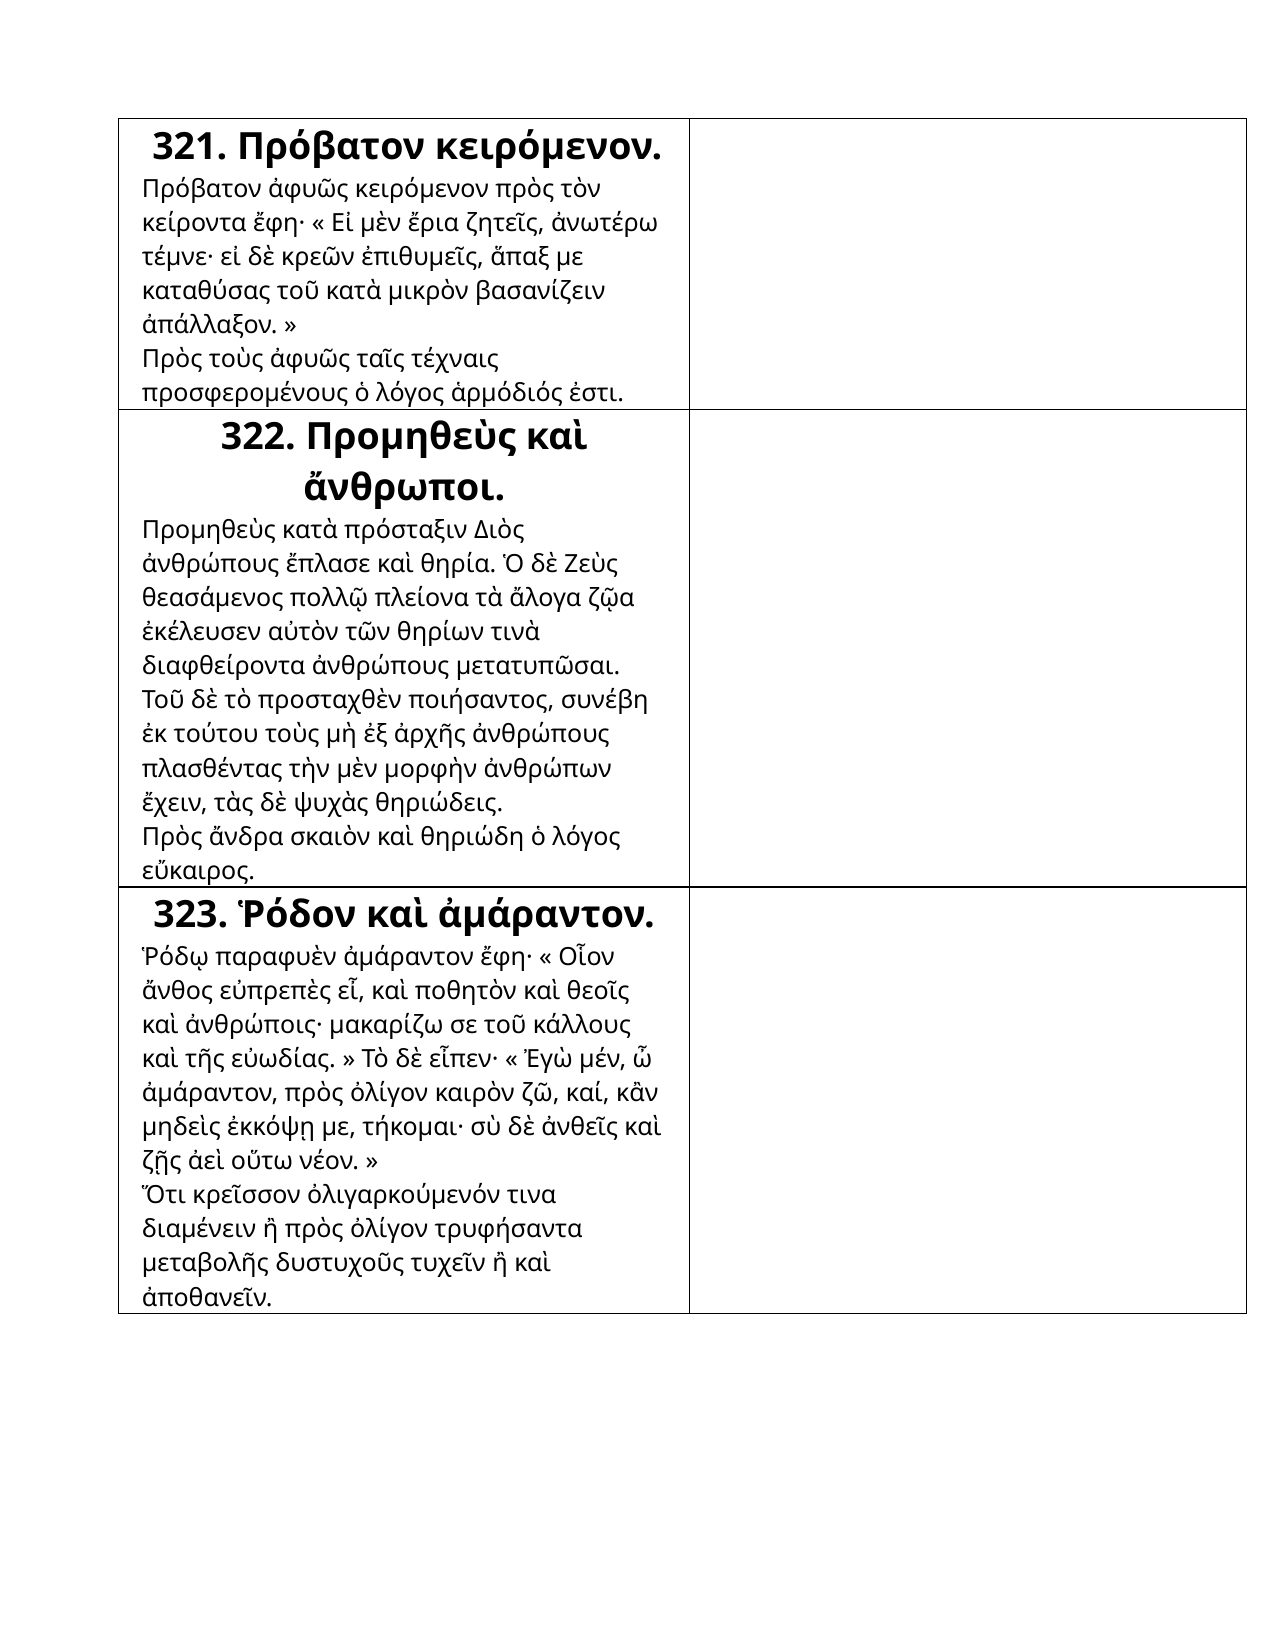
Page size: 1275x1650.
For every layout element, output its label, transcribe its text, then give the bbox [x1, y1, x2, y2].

table_cell [690, 888, 1246, 1313]
table_cell [690, 119, 1246, 409]
table_cell 322. Προμηθεὺς καὶ ἄνθρωποι. Προμηθεὺς κατὰ πρόσταξιν Διὸς ἀνθρώπους ἔπλασε καὶ θηρία. Ὁ δὲ Ζεὺς θεασάμενος πολλῷ πλείονα τὰ ἄλογα ζῷα ἐκέλευσεν αὐτὸν τῶν θηρίων τινὰ διαφθείροντα ἀνθρώπους μετατυπῶσαι. Τοῦ δὲ τὸ προσταχθὲν ποιήσαντος, συνέβη ἐκ τούτου τοὺς μὴ ἐξ ἀρχῆς ἀνθρώπους πλασθέντας τὴν μὲν μορφὴν ἀνθρώπων ἔχειν, τὰς δὲ ψυχὰς θηριώδεις. Πρὸς ἄνδρα σκαιὸν καὶ θηριώδη ὁ λόγος εὔκαιρος. [119, 410, 689, 886]
table_cell 323. Ῥόδον καὶ ἀμάραντον. Ῥόδῳ παραφυὲν ἀμάραντον ἔφη· « Οἷον ἄνθος εὐπρεπὲς εἶ, καὶ ποθητὸν καὶ θεοῖς καὶ ἀνθρώποις· μακαρίζω σε τοῦ κάλλους καὶ τῆς εὐωδίας. » Τὸ δὲ εἶπεν· « Ἐγὼ μέν, ὦ ἀμάραντον, πρὸς ὀλίγον καιρὸν ζῶ, καί, κἂν μηδεὶς ἐκκόψῃ με, τήκομαι· σὺ δὲ ἀνθεῖς καὶ ζῇς ἀεὶ οὕτω νέον. » Ὅτι κρεῖσσον ὀλιγαρκούμενόν τινα διαμένειν ἢ πρὸς ὀλίγον τρυφήσαντα μεταβολῆς δυστυχοῦς τυχεῖν ἢ καὶ ἀποθανεῖν. [119, 888, 689, 1313]
table_cell 321. Πρόβατον κειρόμενον. Πρόβατον ἀφυῶς κειρόμενον πρὸς τὸν κείροντα ἔφη· « Εἰ μὲν ἔρια ζητεῖς, ἀνωτέρω τέμνε· εἰ δὲ κρεῶν ἐπιθυμεῖς, ἅπαξ με καταθύσας τοῦ κατὰ μικρὸν βασανίζειν ἀπάλλαξον. » Πρὸς τοὺς ἀφυῶς ταῖς τέχναις προσφερομένους ὁ λόγος ἁρμόδιός ἐστι. [119, 119, 689, 409]
table_cell [690, 410, 1246, 886]
